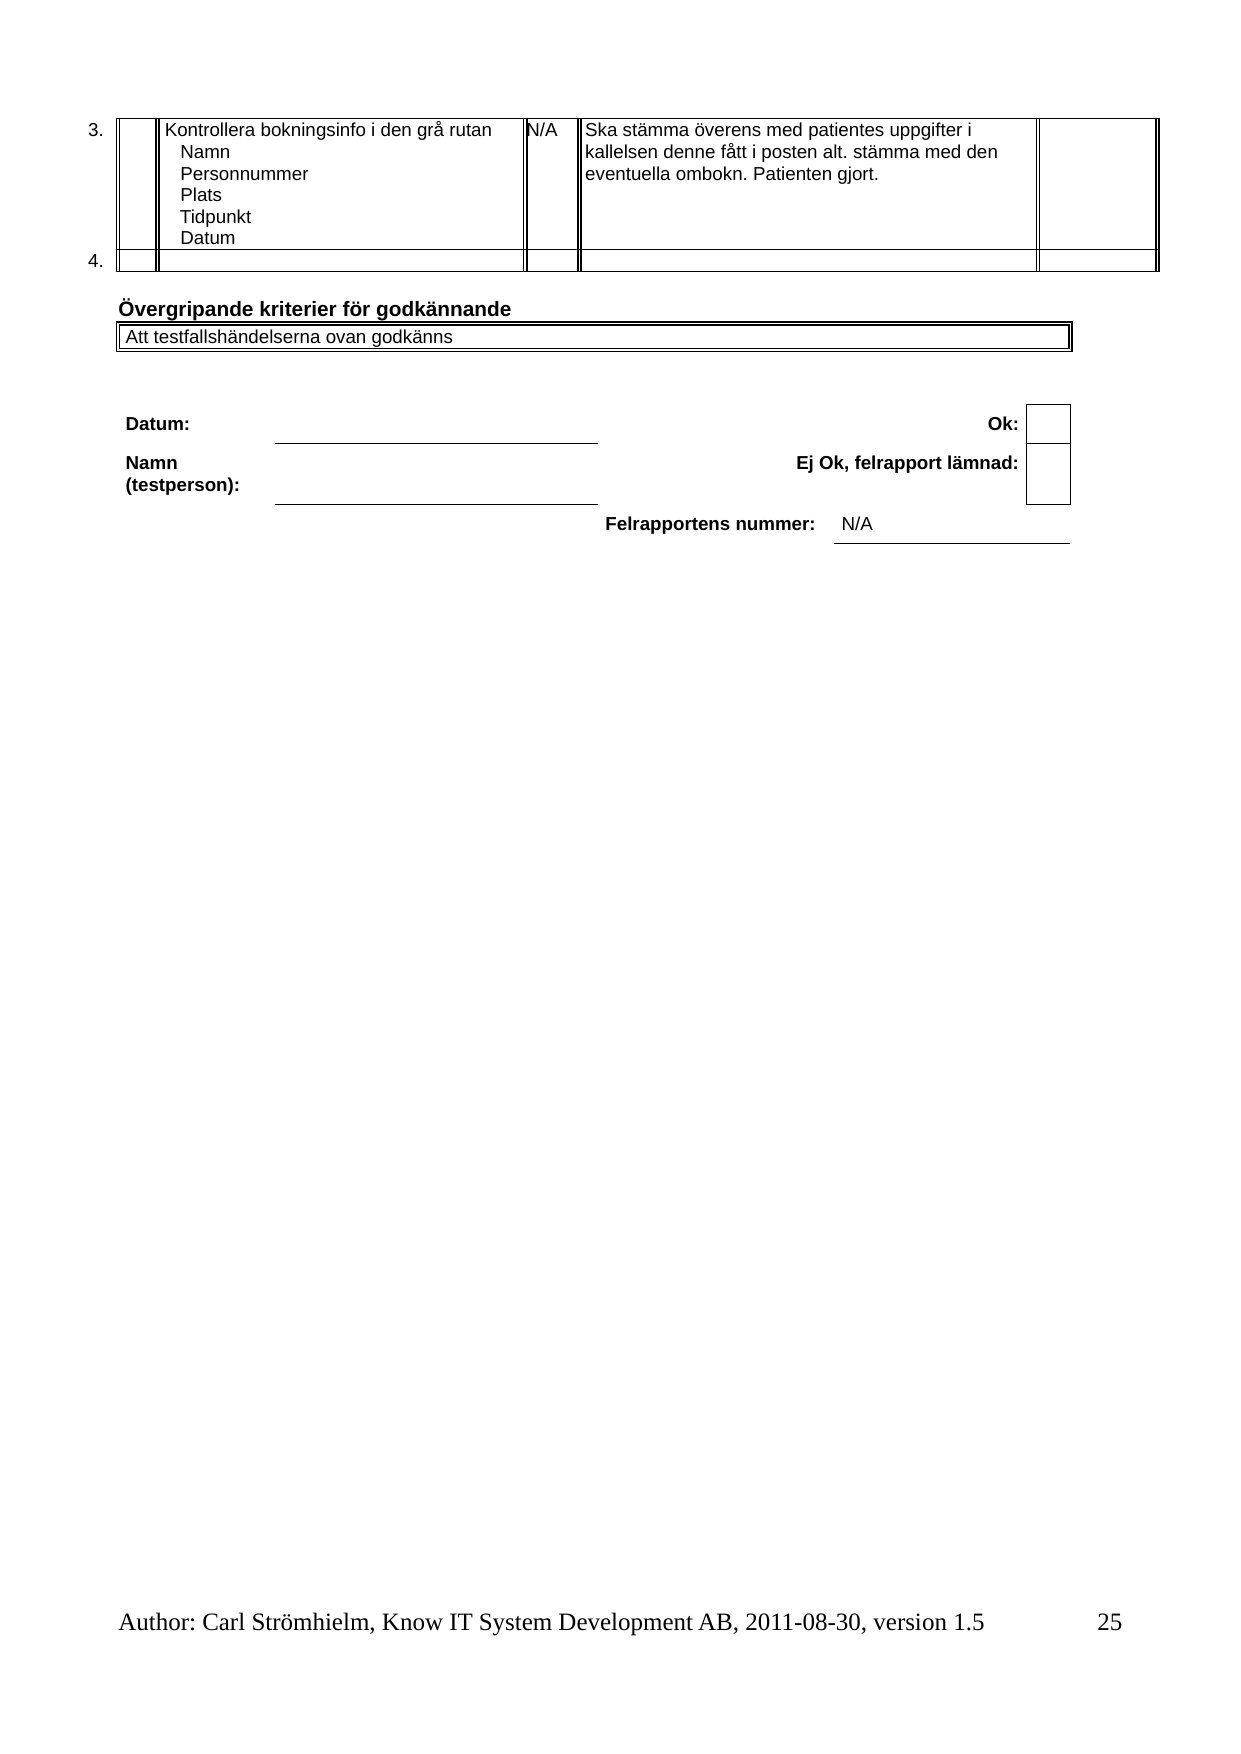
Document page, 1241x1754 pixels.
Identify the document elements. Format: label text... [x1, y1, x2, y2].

table_cell Felrapportens nummer: [598, 504, 834, 543]
table_cell [1040, 119, 1155, 248]
subtitle Övergripande kriterier för godkännande [118, 297, 1122, 321]
table_header [1027, 405, 1070, 443]
table_cell N/A [528, 119, 577, 248]
table_header Datum: [118, 404, 275, 443]
table_header Ok: [598, 404, 1026, 443]
table_cell [120, 119, 155, 248]
table_cell [1027, 444, 1070, 503]
table_cell Namn (testperson): [118, 443, 275, 503]
table_cell [118, 504, 275, 543]
table_cell N/A [834, 504, 1070, 543]
table_cell Kontrollera bokningsinfo i den grå rutan Namn Personnummer Plats Tidpunkt Datum [160, 119, 523, 248]
table_cell [160, 250, 523, 271]
table_cell [582, 250, 1036, 271]
table_cell [275, 505, 598, 543]
table_cell [120, 250, 155, 271]
table_header Att testfallshändelserna ovan godkänns [120, 326, 1068, 347]
table_cell Ska stämma överens med patientes uppgifter i kallelsen denne fått i posten alt. stämma med den eventuella ombokn. Patienten gjort. [582, 119, 1036, 248]
table_cell [528, 250, 577, 271]
table_header [275, 404, 598, 443]
table_cell Ej Ok, felrapport lämnad: [598, 443, 1026, 503]
table_cell [1040, 250, 1155, 271]
table_cell [275, 444, 598, 503]
